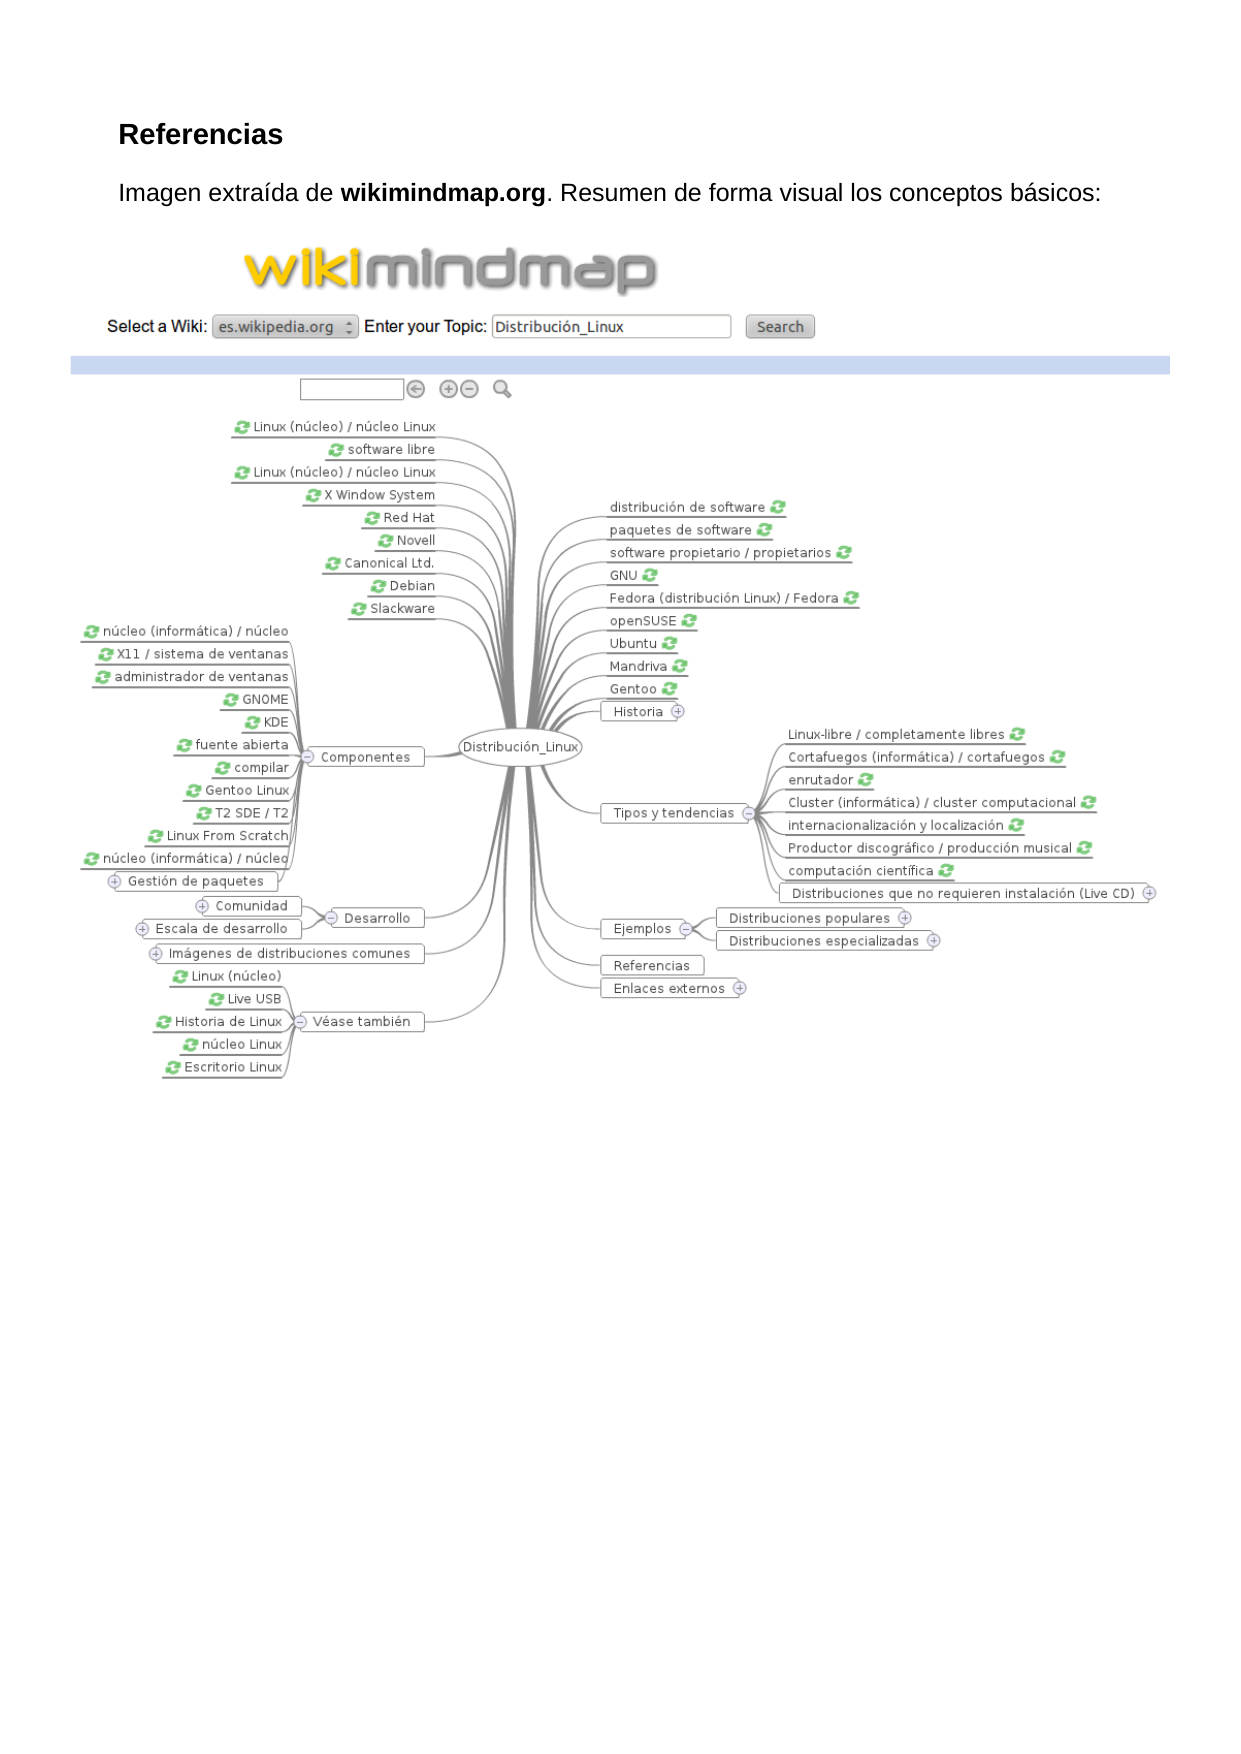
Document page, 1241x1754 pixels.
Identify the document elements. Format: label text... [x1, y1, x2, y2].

text Imagen extraída de wikimindmap.org. Resumen de forma visual los conceptos básicos: [118, 179, 1122, 207]
text Referencias [118, 118, 1122, 151]
picture [70, 234, 1170, 1087]
